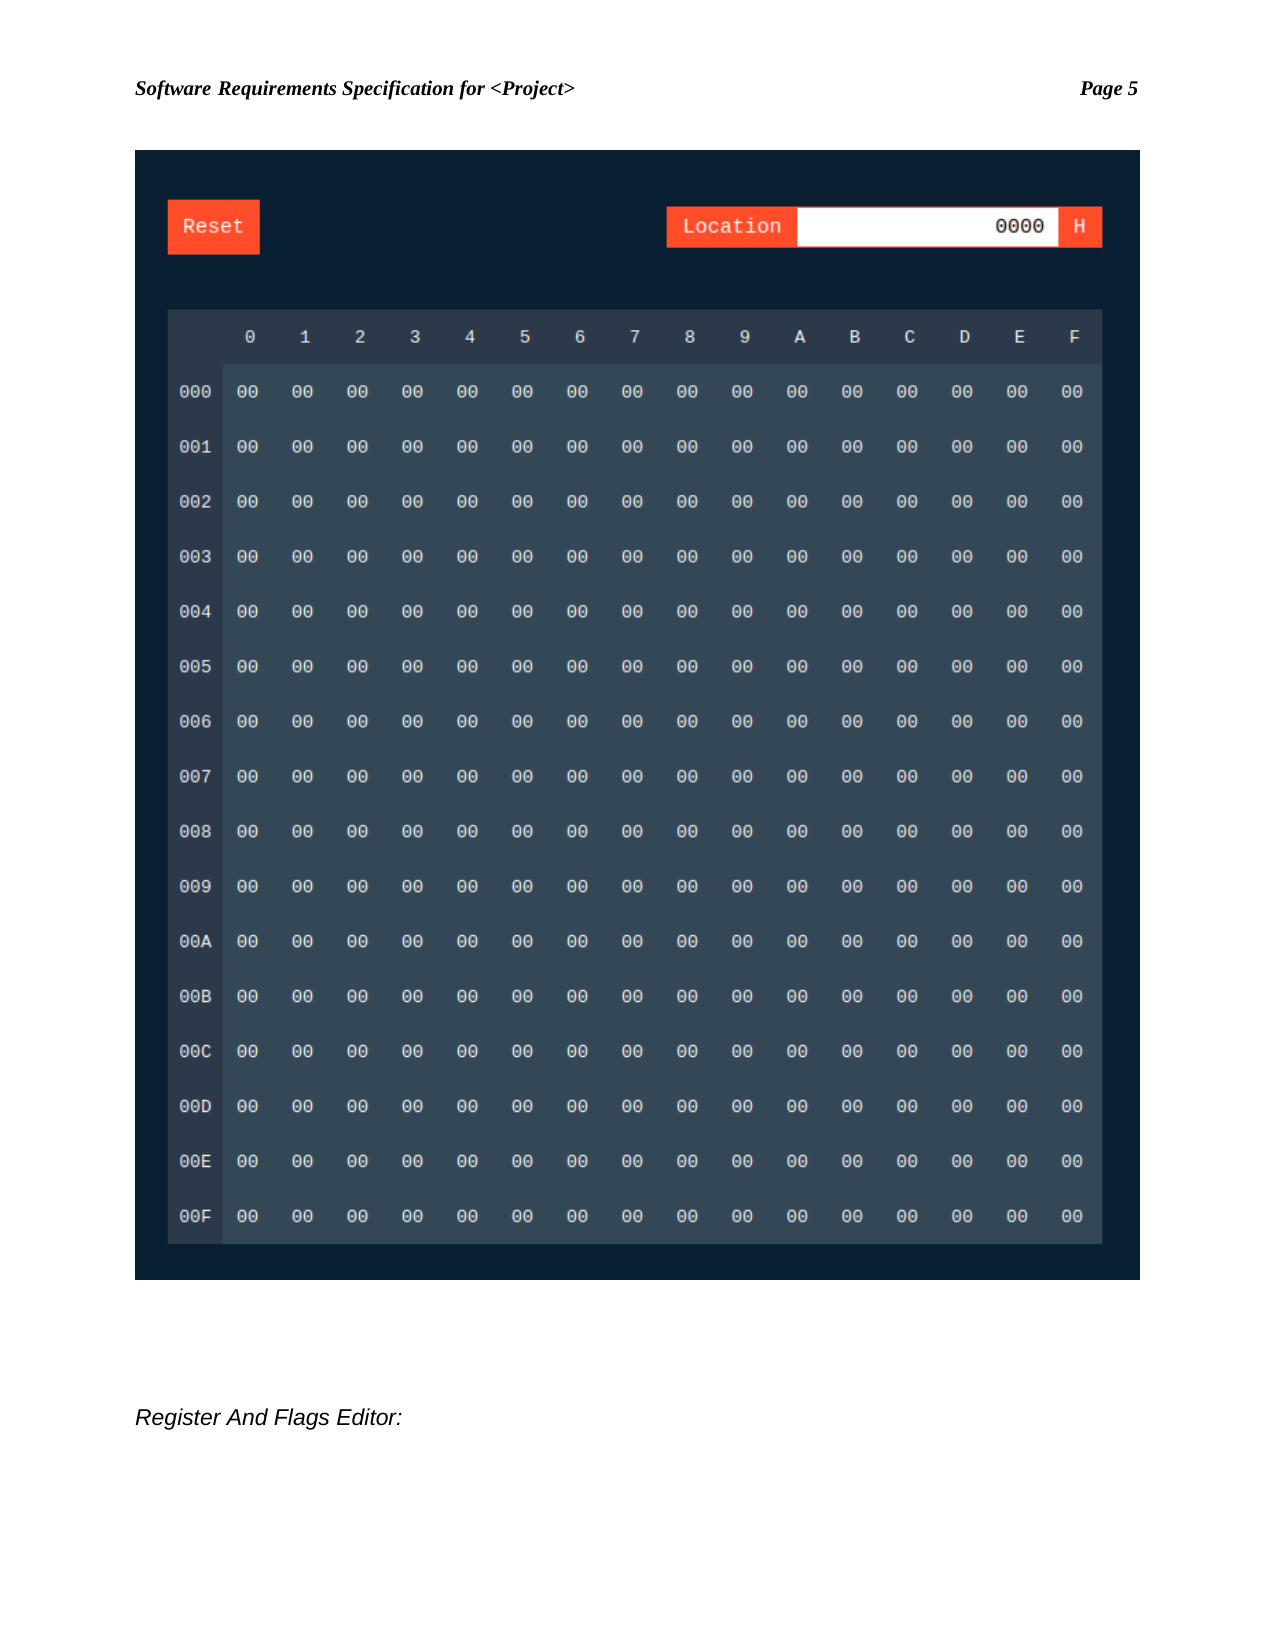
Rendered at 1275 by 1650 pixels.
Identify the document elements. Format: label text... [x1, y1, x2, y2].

text Register And Flags Editor: [135, 1405, 1140, 1430]
picture [135, 150, 1140, 1280]
